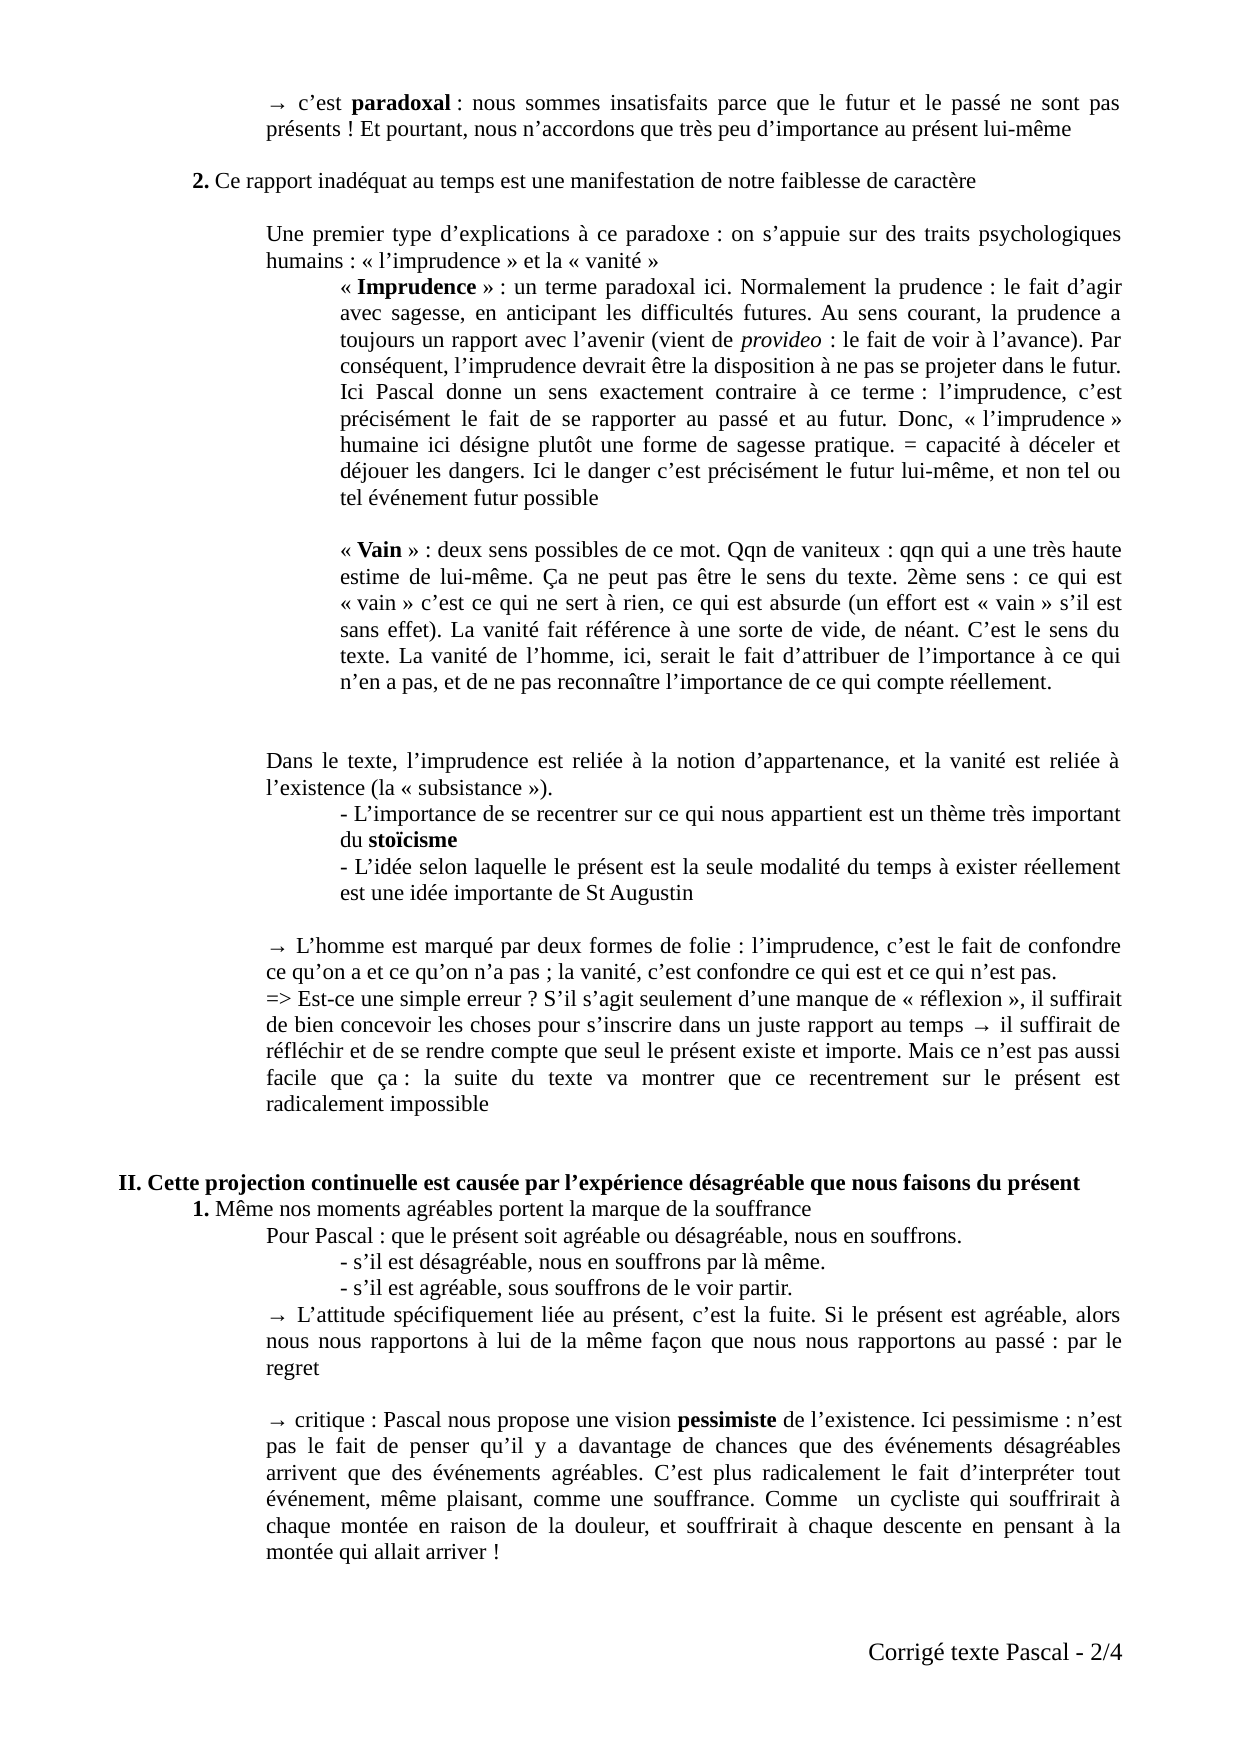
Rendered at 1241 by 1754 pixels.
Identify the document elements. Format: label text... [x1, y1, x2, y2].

text II. Cette projection continuelle est causée par l’expérience désagréable que nous faisons du présent [118, 1169, 1122, 1195]
text => Est-ce une simple erreur ? S’il s’agit seulement d’une manque de « réflexion », il suffirait de bien concevoir les choses pour s’inscrire dans un juste rapport au temps → il suffirait de réfléchir et de se rendre compte que seul le présent existe et importe. Mais ce n’est pas aussi facile que ça : la suite du texte va montrer que ce recentrement sur le présent est radicalement impossible [266, 984, 1122, 1116]
text - L’importance de se recentrer sur ce qui nous appartient est un thème très important du stoïcisme [340, 800, 1122, 853]
text Pour Pascal : que le présent soit agréable ou désagréable, nous en souffrons. [266, 1222, 1122, 1248]
text → L’attitude spécifiquement liée au présent, c’est la fuite. Si le présent est agréable, alors nous nous rapportons à lui de la même façon que nous nous rapportons au passé : par le regret [266, 1301, 1122, 1380]
text - L’idée selon laquelle le présent est la seule modalité du temps à exister réellement est une idée importante de St Augustin [340, 853, 1122, 906]
text Une premier type d’explications à ce paradoxe : on s’appuie sur des traits psychologiques humains : « l’imprudence » et la « vanité » [266, 220, 1122, 273]
text 2. Ce rapport inadéquat au temps est une manifestation de notre faiblesse de caractère [192, 168, 1122, 194]
text « Imprudence » : un terme paradoxal ici. Normalement la prudence : le fait d’agir avec sagesse, en anticipant les difficultés futures. Au sens courant, la prudence a toujours un rapport avec l’avenir (vient de provideo : le fait de voir à l’avance). Par conséquent, l’imprudence devrait être la disposition à ne pas se projeter dans le futur. Ici Pascal donne un sens exactement contraire à ce terme : l’imprudence, c’est précisément le fait de se rapporter au passé et au futur. Donc, « l’imprudence » humaine ici désigne plutôt une forme de sagesse pratique. = capacité à déceler et déjouer les dangers. Ici le danger c’est précisément le futur lui-même, et non tel ou tel événement futur possible [340, 273, 1122, 510]
text → L’homme est marqué par deux formes de folie : l’imprudence, c’est le fait de confondre ce qu’on a et ce qu’on n’a pas ; la vanité, c’est confondre ce qui est et ce qui n’est pas. [266, 932, 1122, 984]
text → critique : Pascal nous propose une vision pessimiste de l’existence. Ici pessimisme : n’est pas le fait de penser qu’il y a davantage de chances que des événements désagréables arrivent que des événements agréables. C’est plus radicalement le fait d’interpréter tout événement, même plaisant, comme une souffrance. Comme un cycliste qui souffrirait à chaque montée en raison de la douleur, et souffrirait à chaque descente en pensant à la montée qui allait arriver ! [266, 1406, 1122, 1564]
text - s’il est désagréable, nous en souffrons par là même. [340, 1248, 1122, 1274]
text - s’il est agréable, sous souffrons de le voir partir. [340, 1274, 1122, 1301]
text 1. Même nos moments agréables portent la marque de la souffrance [192, 1195, 1122, 1222]
text → c’est paradoxal : nous sommes insatisfaits parce que le futur et le passé ne sont pas présents ! Et pourtant, nous n’accordons que très peu d’importance au présent lui-même [266, 88, 1122, 141]
text Dans le texte, l’imprudence est reliée à la notion d’appartenance, et la vanité est reliée à l’existence (la « subsistance »). [266, 747, 1122, 800]
text « Vain » : deux sens possibles de ce mot. Qqn de vaniteux : qqn qui a une très haute estime de lui-même. Ça ne peut pas être le sens du texte. 2ème sens : ce qui est « vain » c’est ce qui ne sert à rien, ce qui est absurde (un effort est « vain » s’il est sans effet). La vanité fait référence à une sorte de vide, de néant. C’est le sens du texte. La vanité de l’homme, ici, serait le fait d’attribuer de l’importance à ce qui n’en a pas, et de ne pas reconnaître l’importance de ce qui compte réellement. [340, 537, 1122, 695]
